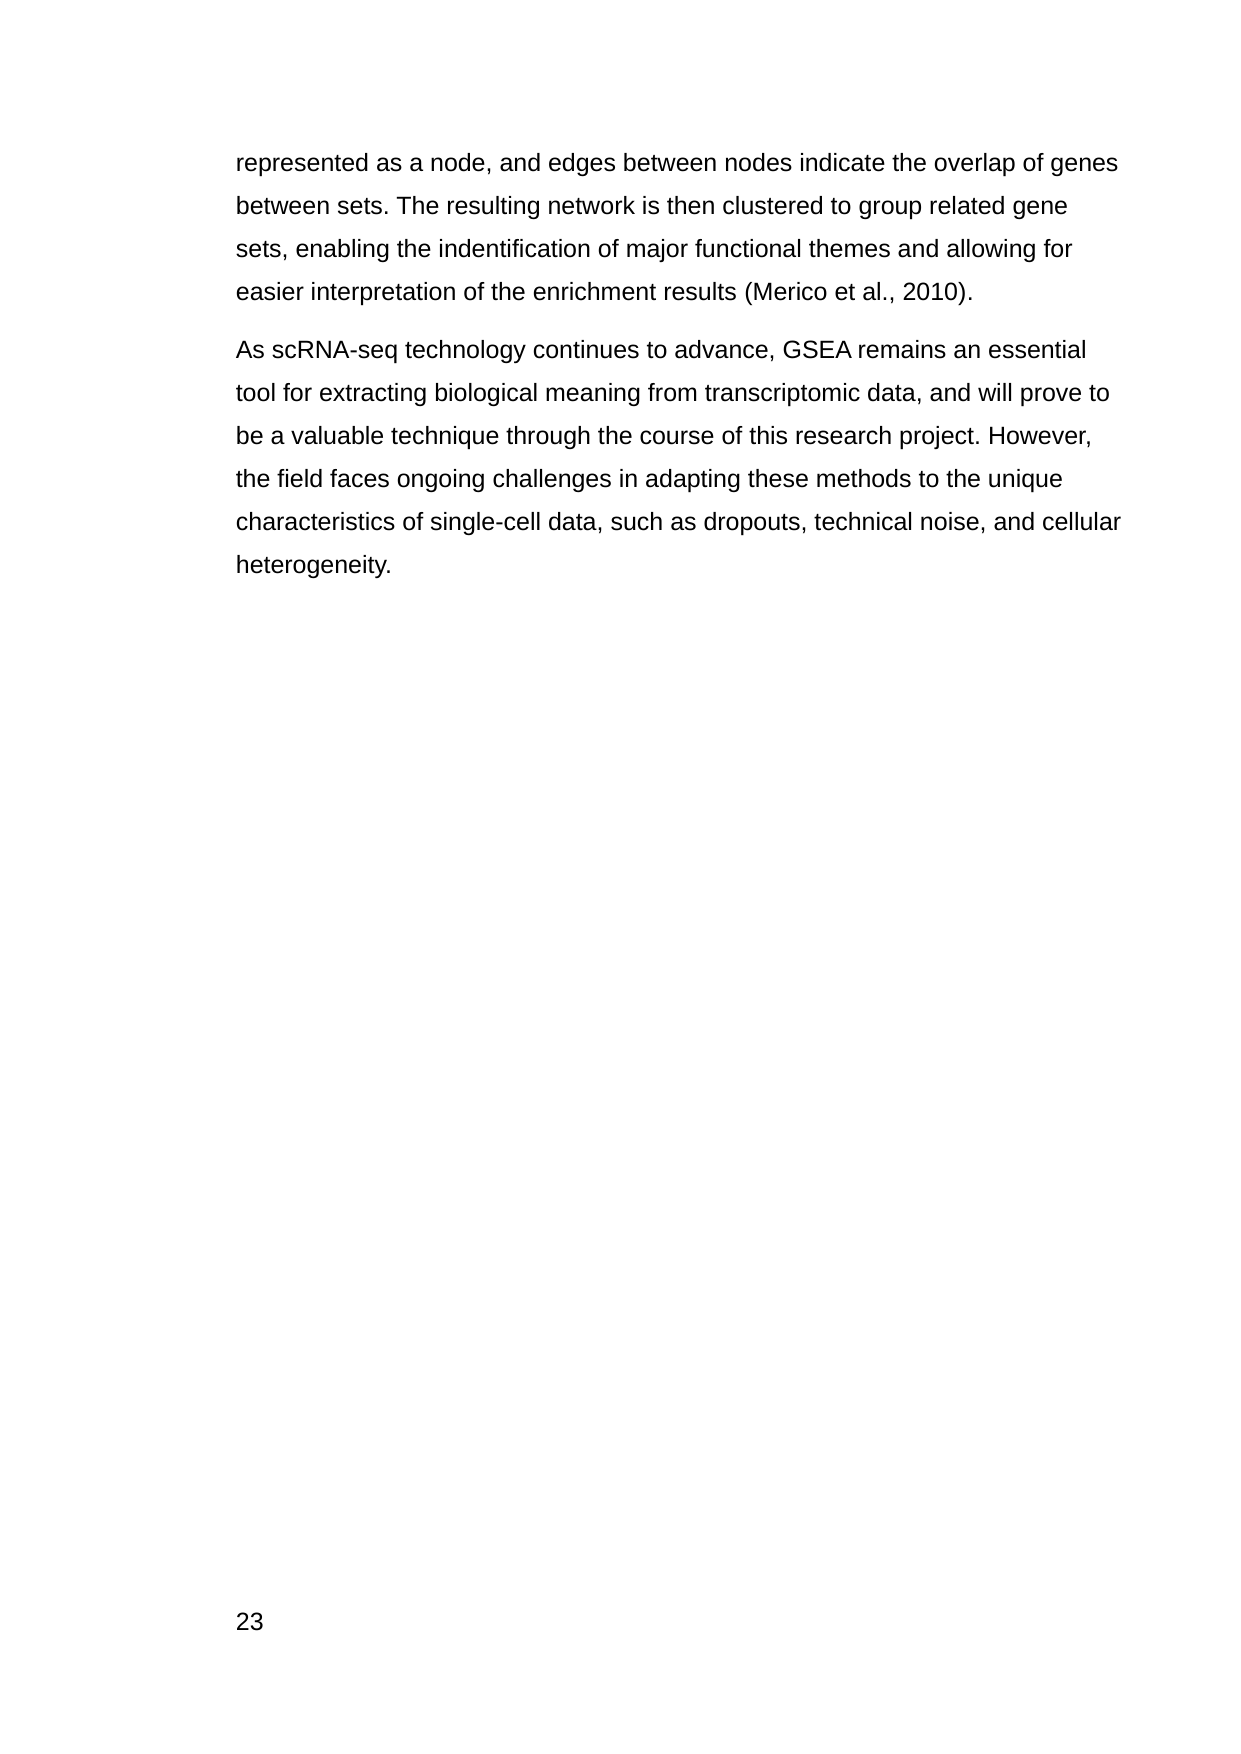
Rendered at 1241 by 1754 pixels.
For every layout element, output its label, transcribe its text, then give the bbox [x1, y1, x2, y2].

text As scRNA-seq technology continues to advance, GSEA remains an essential tool for extracting biological meaning from transcriptomic data, and will prove to be a valuable technique through the course of this research project. However, the field faces ongoing challenges in adapting these methods to the unique characteristics of single-cell data, such as dropouts, technical noise, and cellular heterogeneity. [236, 335, 1122, 579]
text represented as a node, and edges between nodes indicate the overlap of genes between sets. The resulting network is then clustered to group related gene sets, enabling the indentification of major functional themes and allowing for easier interpretation of the enrichment results (Merico et al., 2010). [236, 148, 1122, 306]
